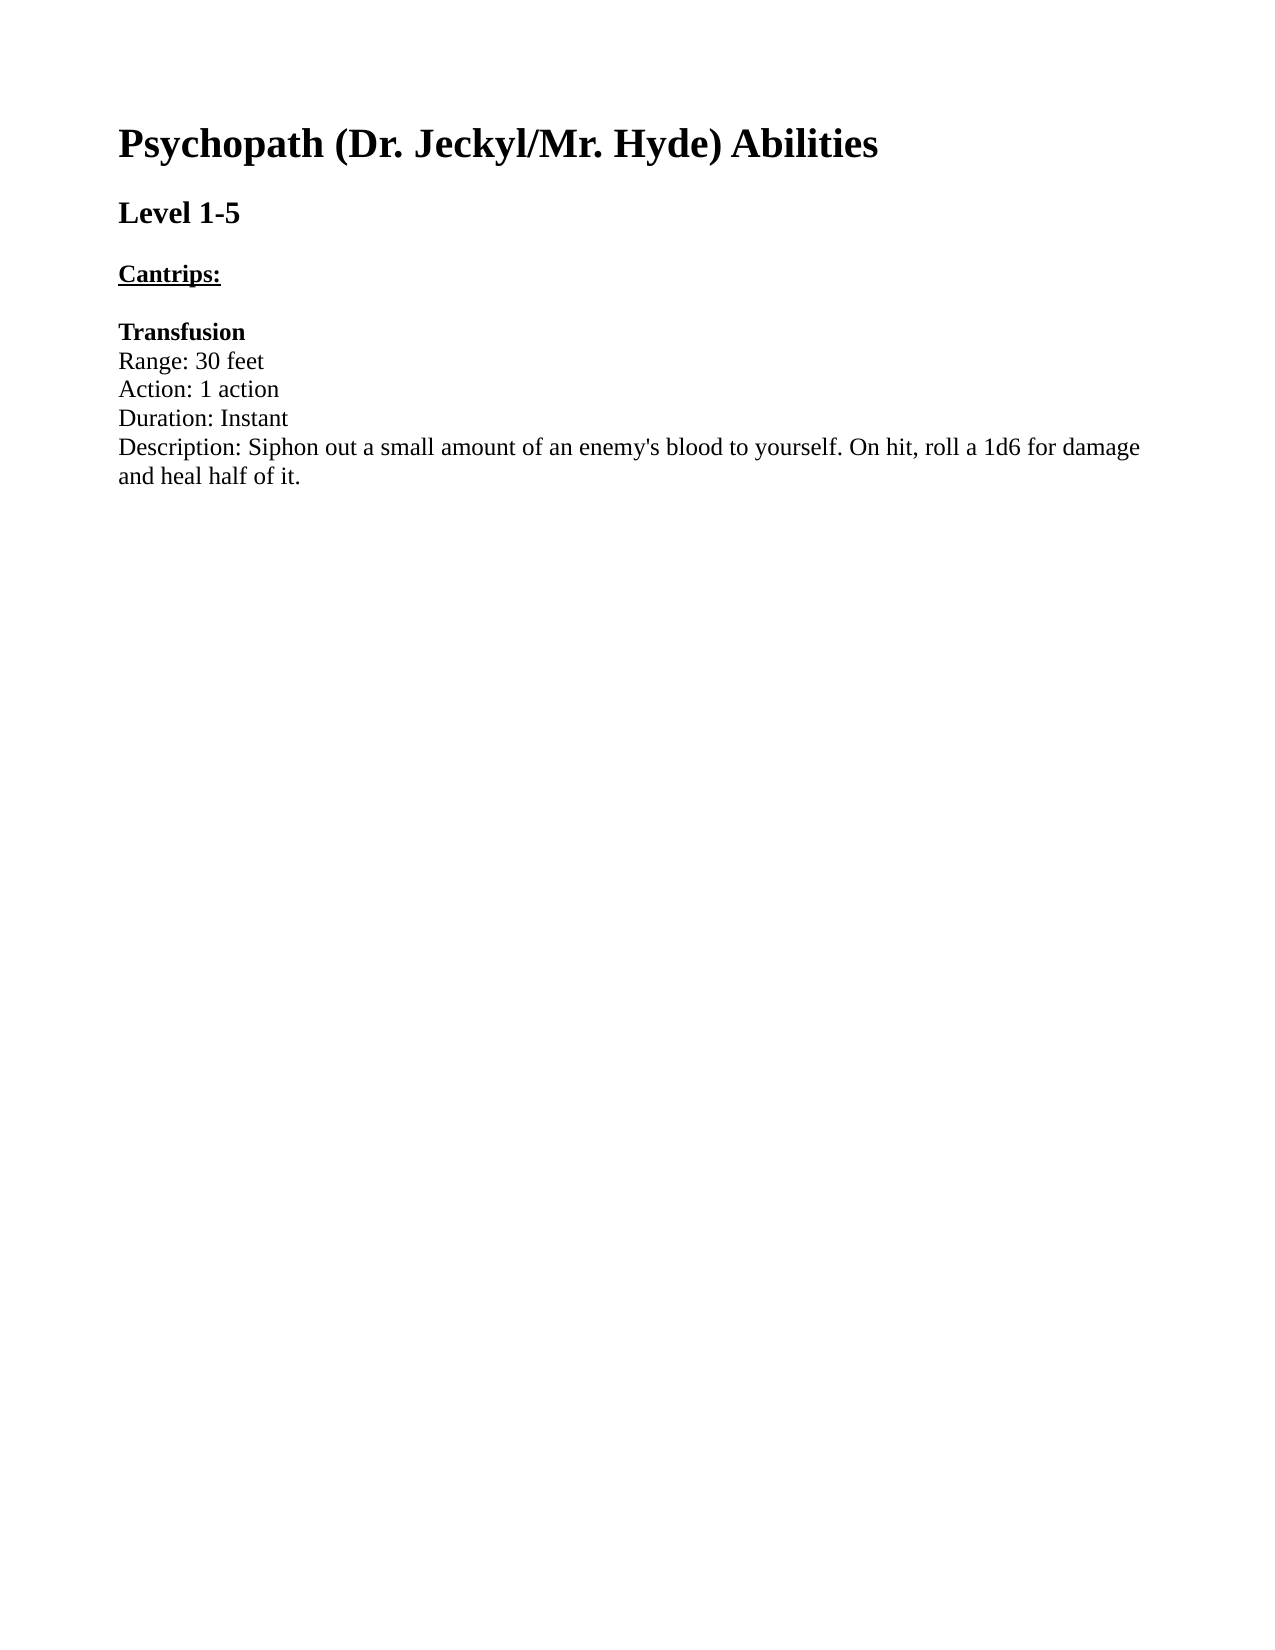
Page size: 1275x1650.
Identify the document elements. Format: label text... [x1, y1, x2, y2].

text Transfusion [118, 317, 1157, 346]
text Cantrips: [118, 259, 1157, 288]
text Level 1-5 [118, 195, 1157, 231]
text Action: 1 action [118, 374, 1157, 403]
text Range: 30 feet [118, 346, 1157, 374]
text Description: Siphon out a small amount of an enemy's blood to yourself. On hit, roll a 1d6 for damage and heal half of it. [118, 432, 1157, 489]
text Duration: Instant [118, 403, 1157, 432]
text Psychopath (Dr. Jeckyl/Mr. Hyde) Abilities [118, 118, 1157, 166]
